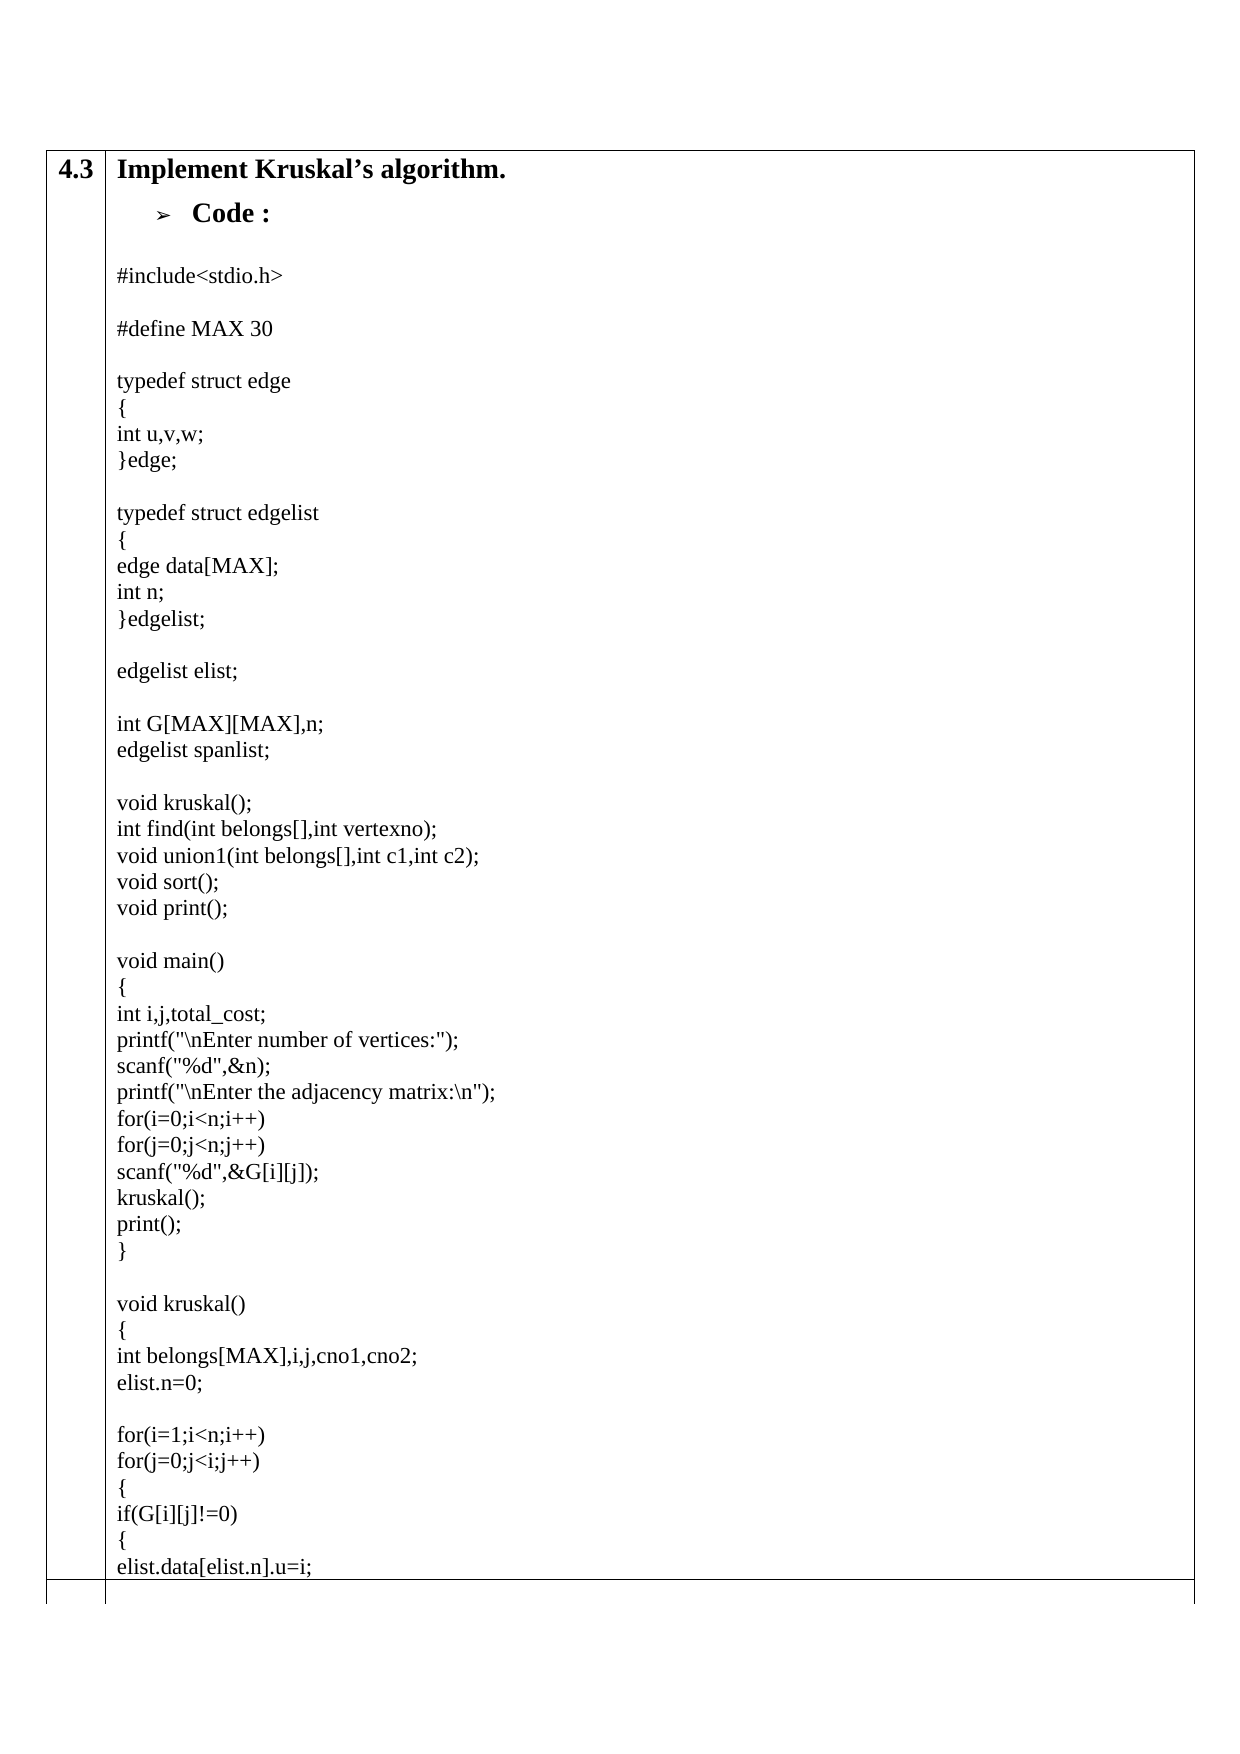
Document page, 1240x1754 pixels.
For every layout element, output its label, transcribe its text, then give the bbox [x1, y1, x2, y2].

text printf("\nEnter the adjacency matrix:\n"); [117, 1079, 1089, 1105]
text { [117, 1527, 1089, 1553]
text kruskal(); [117, 1184, 1089, 1211]
text int belongs[MAX],i,j,cno1,cno2; [117, 1342, 1089, 1369]
text #define MAX 30 [117, 315, 1089, 341]
text void kruskal(); [117, 789, 1089, 815]
text { [117, 973, 1089, 1000]
text }edgelist; [117, 605, 1089, 631]
text { [117, 526, 1089, 552]
text { [117, 1474, 1089, 1500]
text void kruskal() [117, 1289, 1089, 1316]
text typedef struct edgelist [117, 499, 1089, 525]
text } [117, 1237, 1089, 1263]
text void sort(); [117, 868, 1089, 894]
text int find(int belongs[],int vertexno); [117, 815, 1089, 842]
text printf("\nEnter number of vertices:"); [117, 1026, 1089, 1052]
list Code : [154, 196, 1089, 229]
text edgelist spanlist; [117, 736, 1089, 763]
text { [117, 394, 1089, 420]
text edge data[MAX]; [117, 552, 1089, 578]
text for(j=0;j<i;j++) [117, 1448, 1089, 1474]
text void union1(int belongs[],int c1,int c2); [117, 842, 1089, 868]
text for(i=1;i<n;i++) [117, 1421, 1089, 1448]
text scanf("%d",&n); [117, 1052, 1089, 1079]
text int n; [117, 578, 1089, 605]
text if(G[i][j]!=0) [117, 1500, 1089, 1527]
text { [117, 1316, 1089, 1342]
text for(i=0;i<n;i++) [117, 1105, 1089, 1131]
text for(j=0;j<n;j++) [117, 1131, 1089, 1158]
text int i,j,total_cost; [117, 1000, 1089, 1026]
text void main() [117, 947, 1089, 973]
text int u,v,w; [117, 420, 1089, 447]
text typedef struct edge [117, 367, 1089, 394]
text }edge; [117, 447, 1089, 473]
text void print(); [117, 894, 1089, 921]
text print(); [117, 1211, 1089, 1237]
text #include<stdio.h> [117, 262, 1089, 288]
text edgelist elist; [117, 657, 1089, 684]
text 4.3 [58, 152, 94, 184]
text Implement Kruskal’s algorithm. [117, 152, 1089, 184]
text elist.n=0; [117, 1369, 1089, 1395]
text int G[MAX][MAX],n; [117, 710, 1089, 736]
text scanf("%d",&G[i][j]); [117, 1158, 1089, 1184]
text elist.data[elist.n].u=i; [117, 1553, 1089, 1579]
